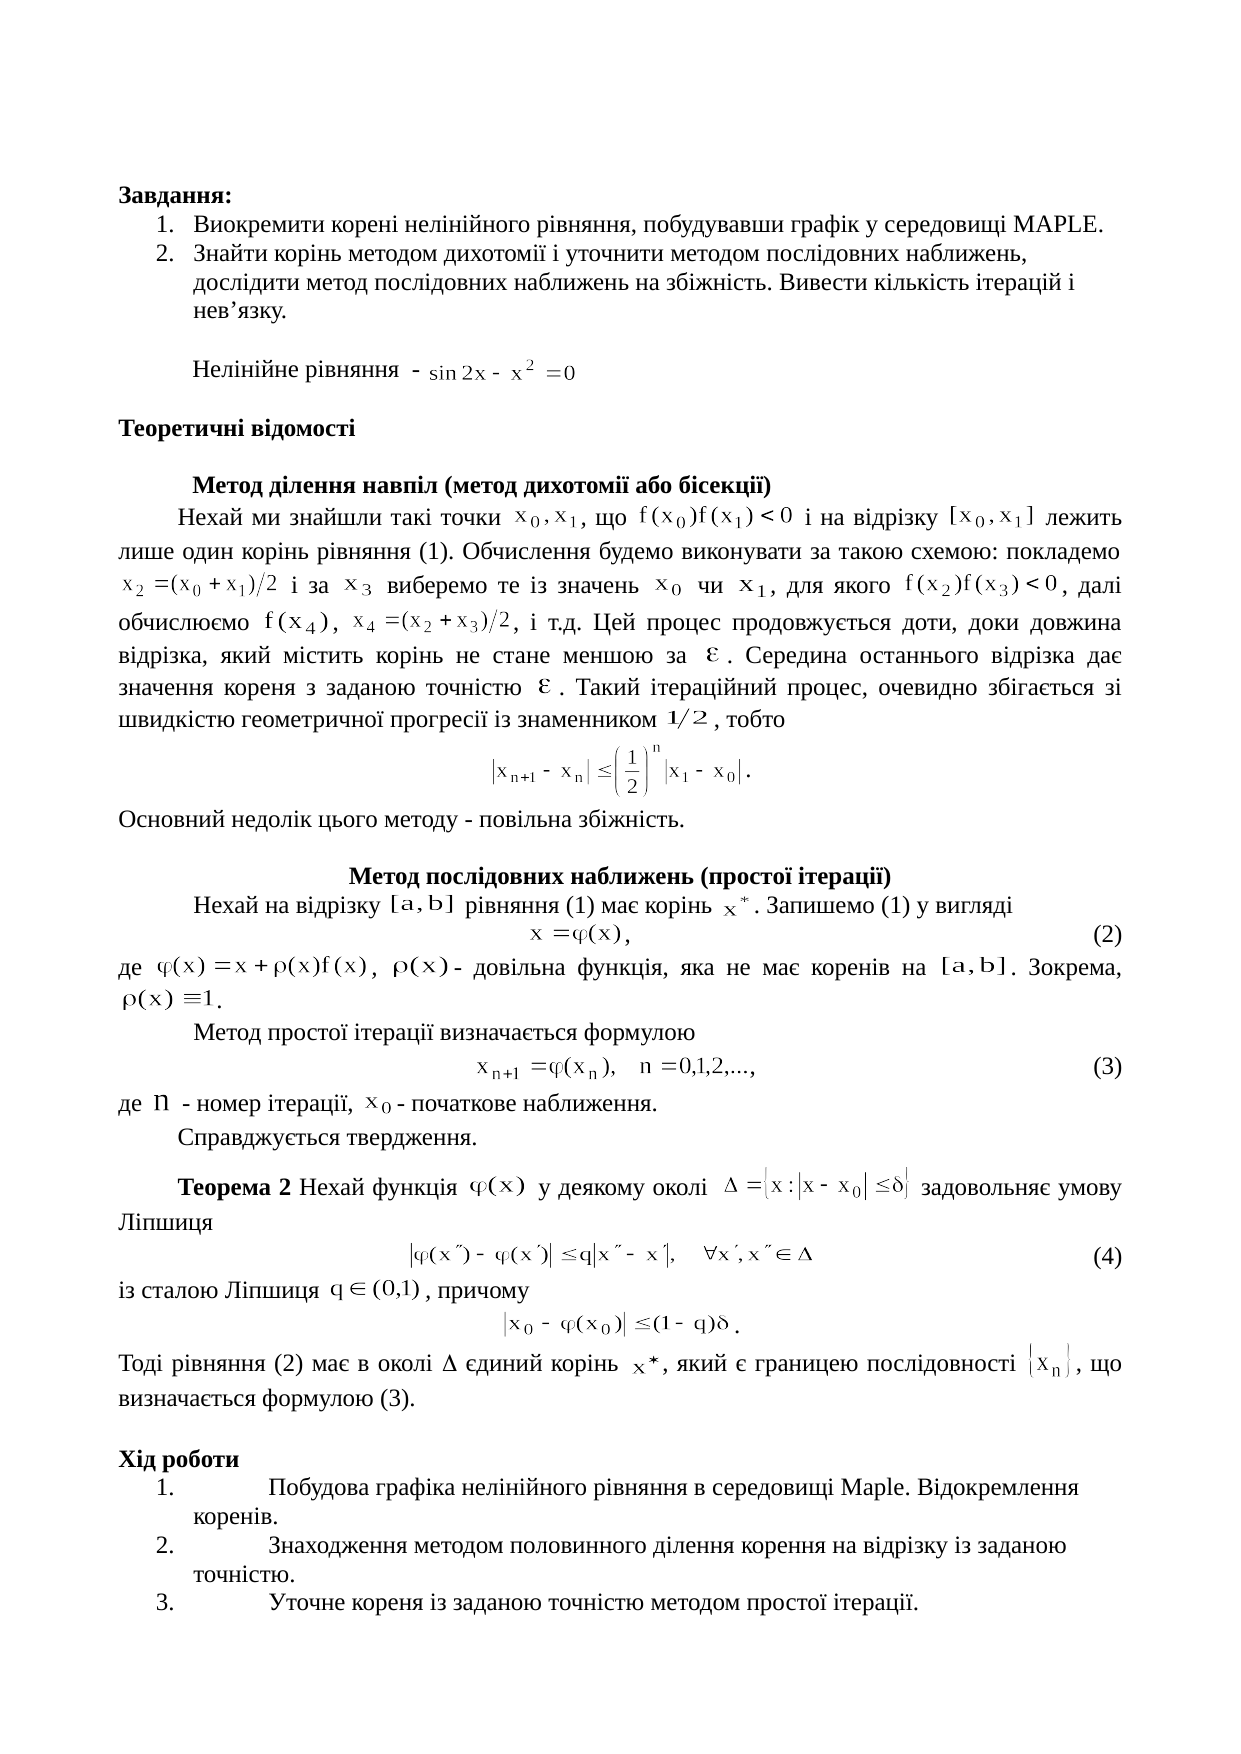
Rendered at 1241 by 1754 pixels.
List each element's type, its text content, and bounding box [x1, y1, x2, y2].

text Метод простої ітерації визначається формулою [118, 1017, 1122, 1046]
text . [118, 735, 1122, 801]
text із сталою Ліпшиця , причому [118, 1274, 1122, 1304]
text Нехай на відрізку рівняння (1) має корінь . Запишемо (1) у вигляді [118, 890, 1122, 919]
list Знайти корінь методом дихотомії і уточнити методом послідовних наближень, дослідити метод послідовних наближень на збіжність. Вивести кількість ітерацій і нев’язку. [156, 238, 1122, 324]
text Теорема 2 Нехай функція у деякому околі задовольняє умову Ліпшиця [118, 1168, 1122, 1236]
list Уточне кореня із заданою точністю методом простої ітерації. [156, 1587, 1122, 1616]
text Метод послідовних наближень (простої ітерації) [118, 861, 1122, 890]
list Побудова графіка нелінійного рівняння в середовищі Maple. Відокремлення коренів. [156, 1472, 1122, 1530]
text Нелінійне рівняння - [118, 353, 1122, 384]
list Виокремити корені нелінійного рівняння, побудувавши графік у середовищі MAPLE. [156, 209, 1122, 238]
text Метод ділення навпіл (метод дихотомії або бісекції) [118, 471, 1122, 499]
text де , - довільна функція, яка не має коренів на . Зокрема, . [118, 952, 1122, 1014]
text (4) [118, 1239, 1122, 1272]
text де - номер ітерації, - початкове наближення. [118, 1086, 1122, 1119]
text Нехай ми знайшли такі точки , що і на відрізку лежить лише один корінь рівняння (1). Обчислення будемо виконувати за такою схемою: покладемо і за виберемо те із значень чи , для якого , далі обчислюємо , , і т.д. Цей процес продовжується доти, доки довжина відрізка, який містить корінь не стане меншою за . Середина останнього відрізка дає значення кореня з заданою точністю . Такий ітераційний процес, очевидно збігається зі швидкістю геометричної прогресії із знаменником , тобто [118, 499, 1122, 732]
text , (2) [223, 919, 1122, 949]
list Знаходження методом половинного ділення корення на відрізку із заданою точністю. [156, 1530, 1122, 1587]
text , (3) [118, 1049, 1122, 1083]
text Тоді рівняння (2) має в околі  єдиний корінь , який є границею послідовності , що визначається формулою (3). [118, 1344, 1122, 1412]
text Завдання: [118, 180, 1122, 209]
text Теоретичні відомості [118, 413, 1122, 442]
text Хід роботи [118, 1444, 1122, 1472]
text . [118, 1307, 1122, 1341]
text Справджується твердження. [118, 1122, 1122, 1150]
text Основний недолік цього методу - повільна збіжність. [118, 804, 1122, 833]
